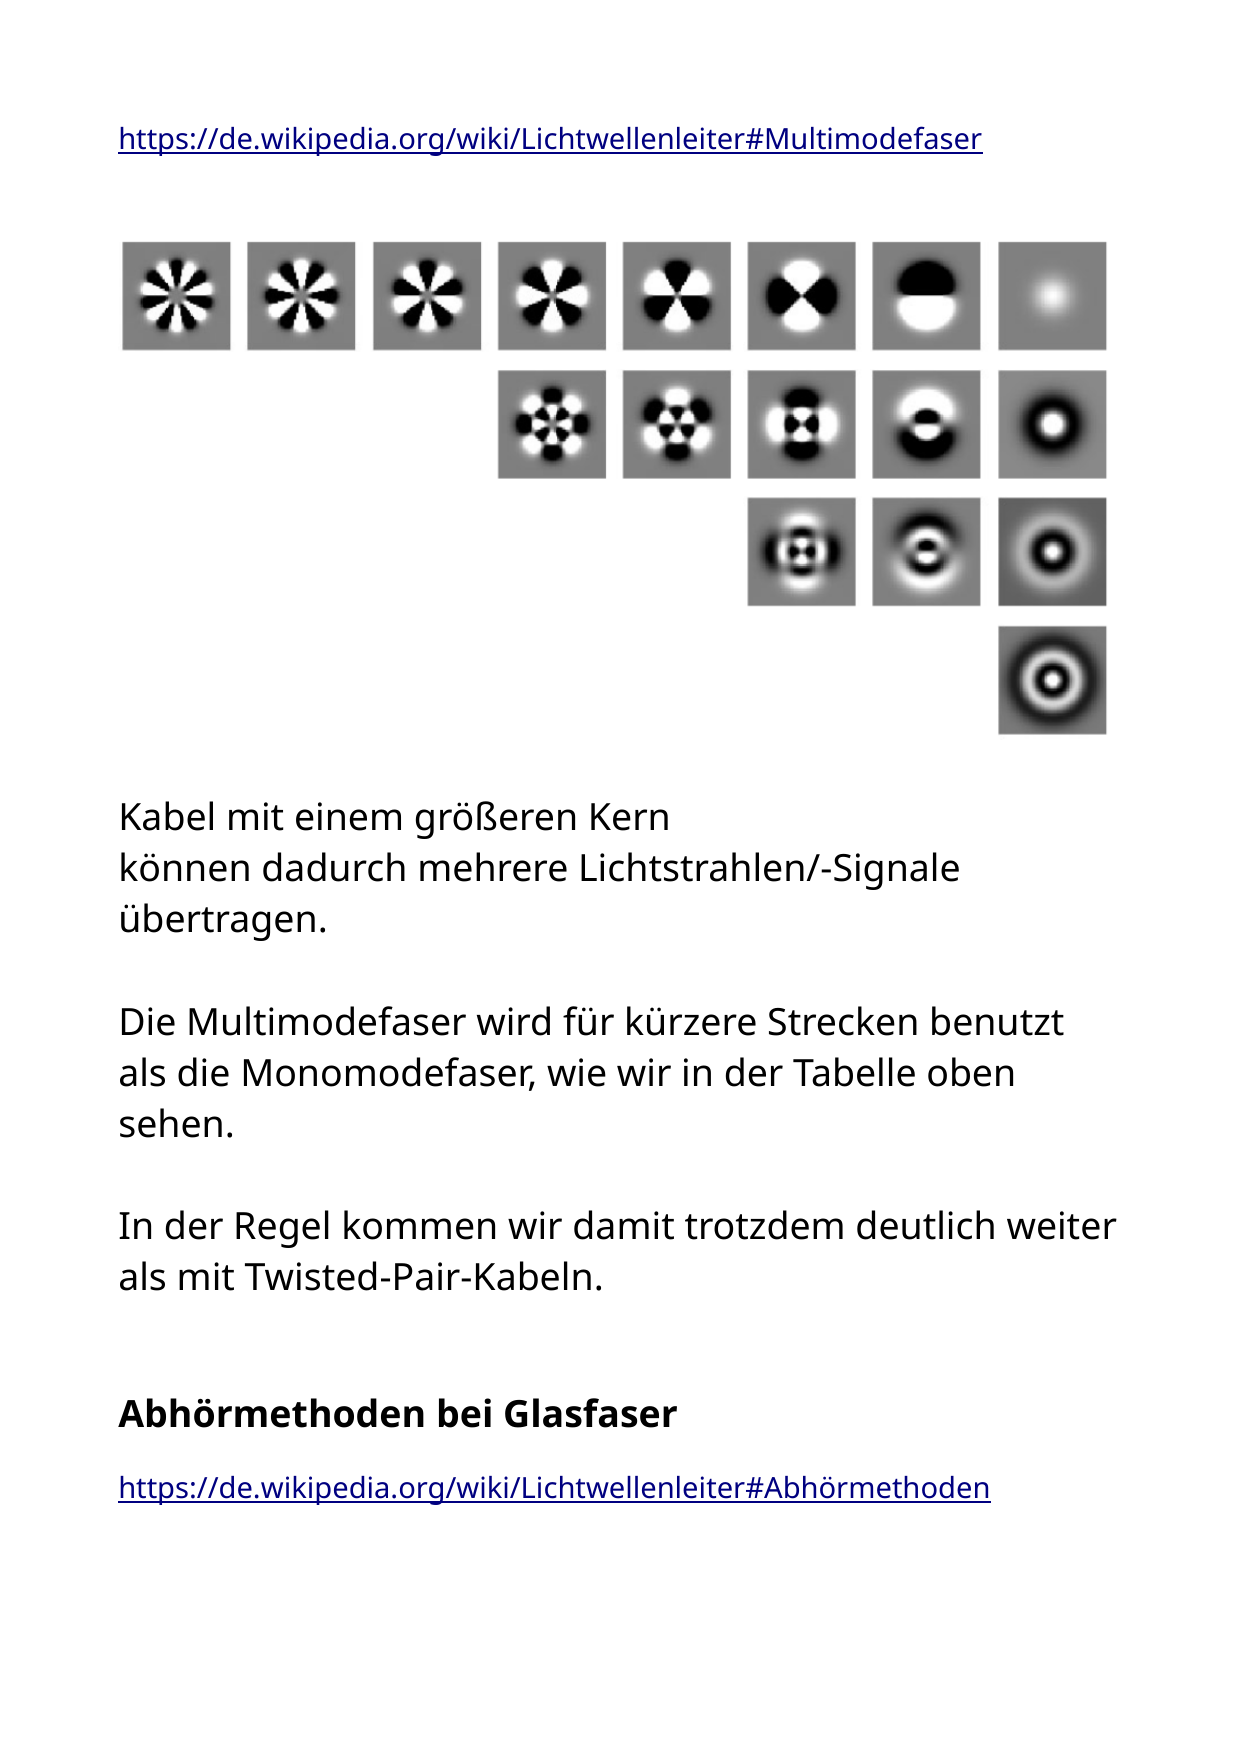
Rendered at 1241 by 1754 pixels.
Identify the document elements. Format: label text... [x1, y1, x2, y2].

text https://de.wikipedia.org/wiki/Lichtwellenleiter#Multimodefaser [118, 118, 1122, 237]
text Die Multimodefaser wird für kürzere Strecken benutzt als die Monomodefaser, wie wir in der Tabelle oben sehen. In der Regel kommen wir damit trotzdem deutlich weiter als mit Twisted-Pair-Kabeln. [118, 944, 1122, 1330]
text Kabel mit einem größeren Kern können dadurch mehrere Lichtstrahlen/-Signale übertragen. [118, 740, 1122, 944]
text https://de.wikipedia.org/wiki/Lichtwellenleiter#Abhörmethoden [118, 1467, 1122, 1609]
text Abhörmethoden bei Glasfaser [118, 1330, 1122, 1467]
